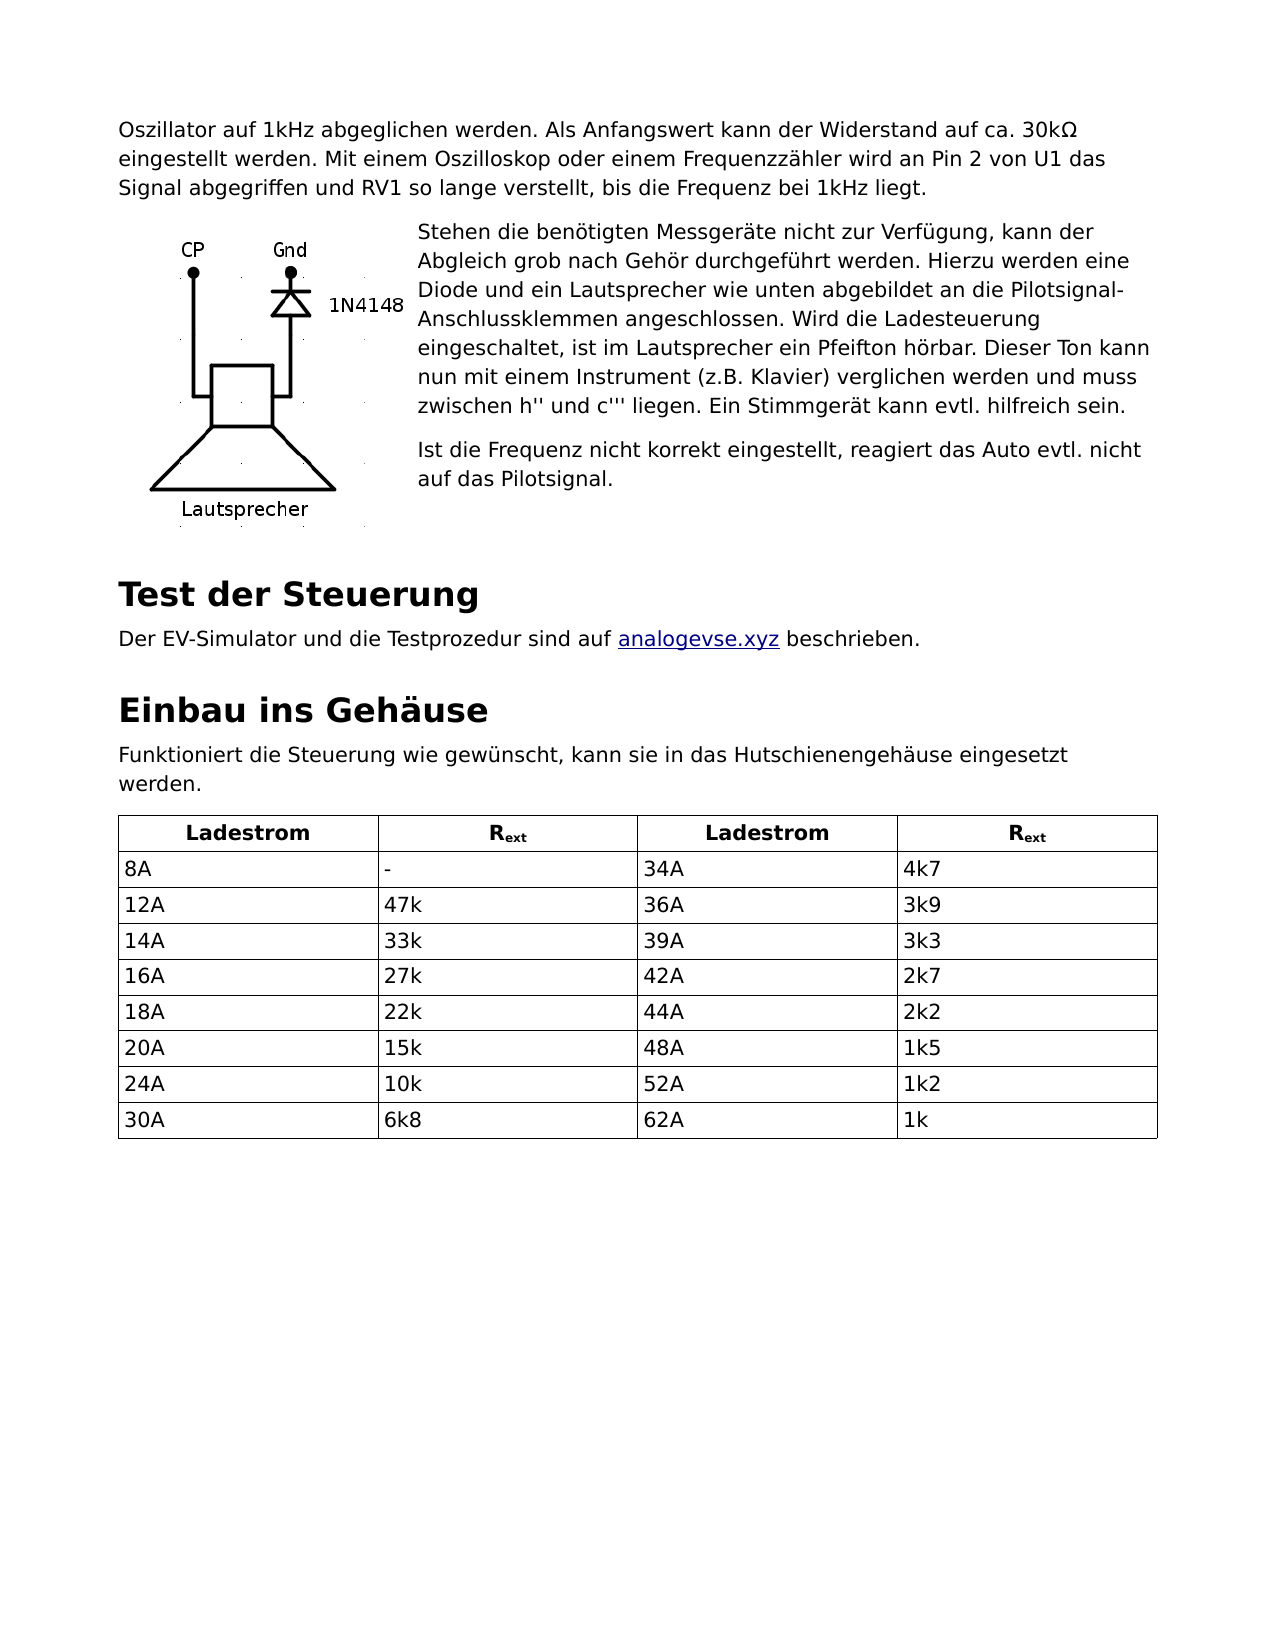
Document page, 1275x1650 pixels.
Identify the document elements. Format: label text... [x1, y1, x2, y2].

table_cell 33k [379, 924, 637, 959]
table_cell 8A [119, 852, 378, 887]
table_cell 1k [898, 1103, 1157, 1138]
table_cell 16A [119, 960, 378, 994]
table_cell 47k [379, 888, 637, 923]
picture [126, 223, 418, 534]
table_header Ladestrom [119, 816, 378, 851]
text Stehen die benötigten Messgeräte nicht zur Verfügung, kann der Abgleich grob nach Gehör durchgeführt werden. Hierzu werden eine Diode und ein Lautsprecher wie unten abgebildet an die Pilotsignal-Anschlussklemmen angeschlossen. Wird die Ladesteuerung eingeschaltet, ist im Lautsprecher ein Pfeifton hörbar. Dieser Ton kann nun mit einem Instrument (z.B. Klavier) verglichen werden und muss zwischen h'' und c''' liegen. Ein Stimmgerät kann evtl. hilfreich sein. [118, 220, 1157, 418]
table_cell 30A [119, 1103, 378, 1138]
text Ist die Frequenz nicht korrekt eingestellt, reagiert das Auto evtl. nicht auf das Pilotsignal. [418, 438, 1157, 491]
table_cell 42A [638, 960, 897, 994]
table_cell 39A [638, 924, 897, 959]
table_cell 34A [638, 852, 897, 887]
table_cell 2k2 [898, 996, 1157, 1030]
table_cell 27k [379, 960, 637, 994]
table_cell - [379, 852, 637, 887]
table_cell 52A [638, 1067, 897, 1102]
text Funktioniert die Steuerung wie gewünscht, kann sie in das Hutschienengehäuse eingesetzt werden. [118, 743, 1157, 796]
table_cell 36A [638, 888, 897, 923]
table_cell 18A [119, 996, 378, 1030]
table_cell 20A [119, 1031, 378, 1066]
table_cell 3k3 [898, 924, 1157, 959]
table_cell 62A [638, 1103, 897, 1138]
subtitle Einbau ins Gehäuse [118, 691, 1157, 730]
table_cell 44A [638, 996, 897, 1030]
subtitle Test der Steuerung [118, 575, 1157, 614]
table_cell 22k [379, 996, 637, 1030]
table_cell 1k5 [898, 1031, 1157, 1066]
table_cell 6k8 [379, 1103, 637, 1138]
table_header Ladestrom [638, 816, 897, 851]
table_cell 12A [119, 888, 378, 923]
table_cell 1k2 [898, 1067, 1157, 1102]
table_cell 4k7 [898, 852, 1157, 887]
table_cell 2k7 [898, 960, 1157, 994]
text Oszillator auf 1kHz abgeglichen werden. Als Anfangswert kann der Widerstand auf ca. 30kΩ eingestellt werden. Mit einem Oszilloskop oder einem Frequenzzähler wird an Pin 2 von U1 das Signal abgegriffen und RV1 so lange verstellt, bis die Frequenz bei 1kHz liegt. [118, 118, 1157, 201]
table_cell 48A [638, 1031, 897, 1066]
table_cell 15k [379, 1031, 637, 1066]
table_cell 3k9 [898, 888, 1157, 923]
table_header Rext [898, 816, 1157, 851]
table_cell 24A [119, 1067, 378, 1102]
table_cell 14A [119, 924, 378, 959]
table_cell 10k [379, 1067, 637, 1102]
text Der EV-Simulator und die Testprozedur sind auf analogevse.xyz beschrieben. [118, 627, 1157, 651]
table_header Rext [379, 816, 637, 851]
